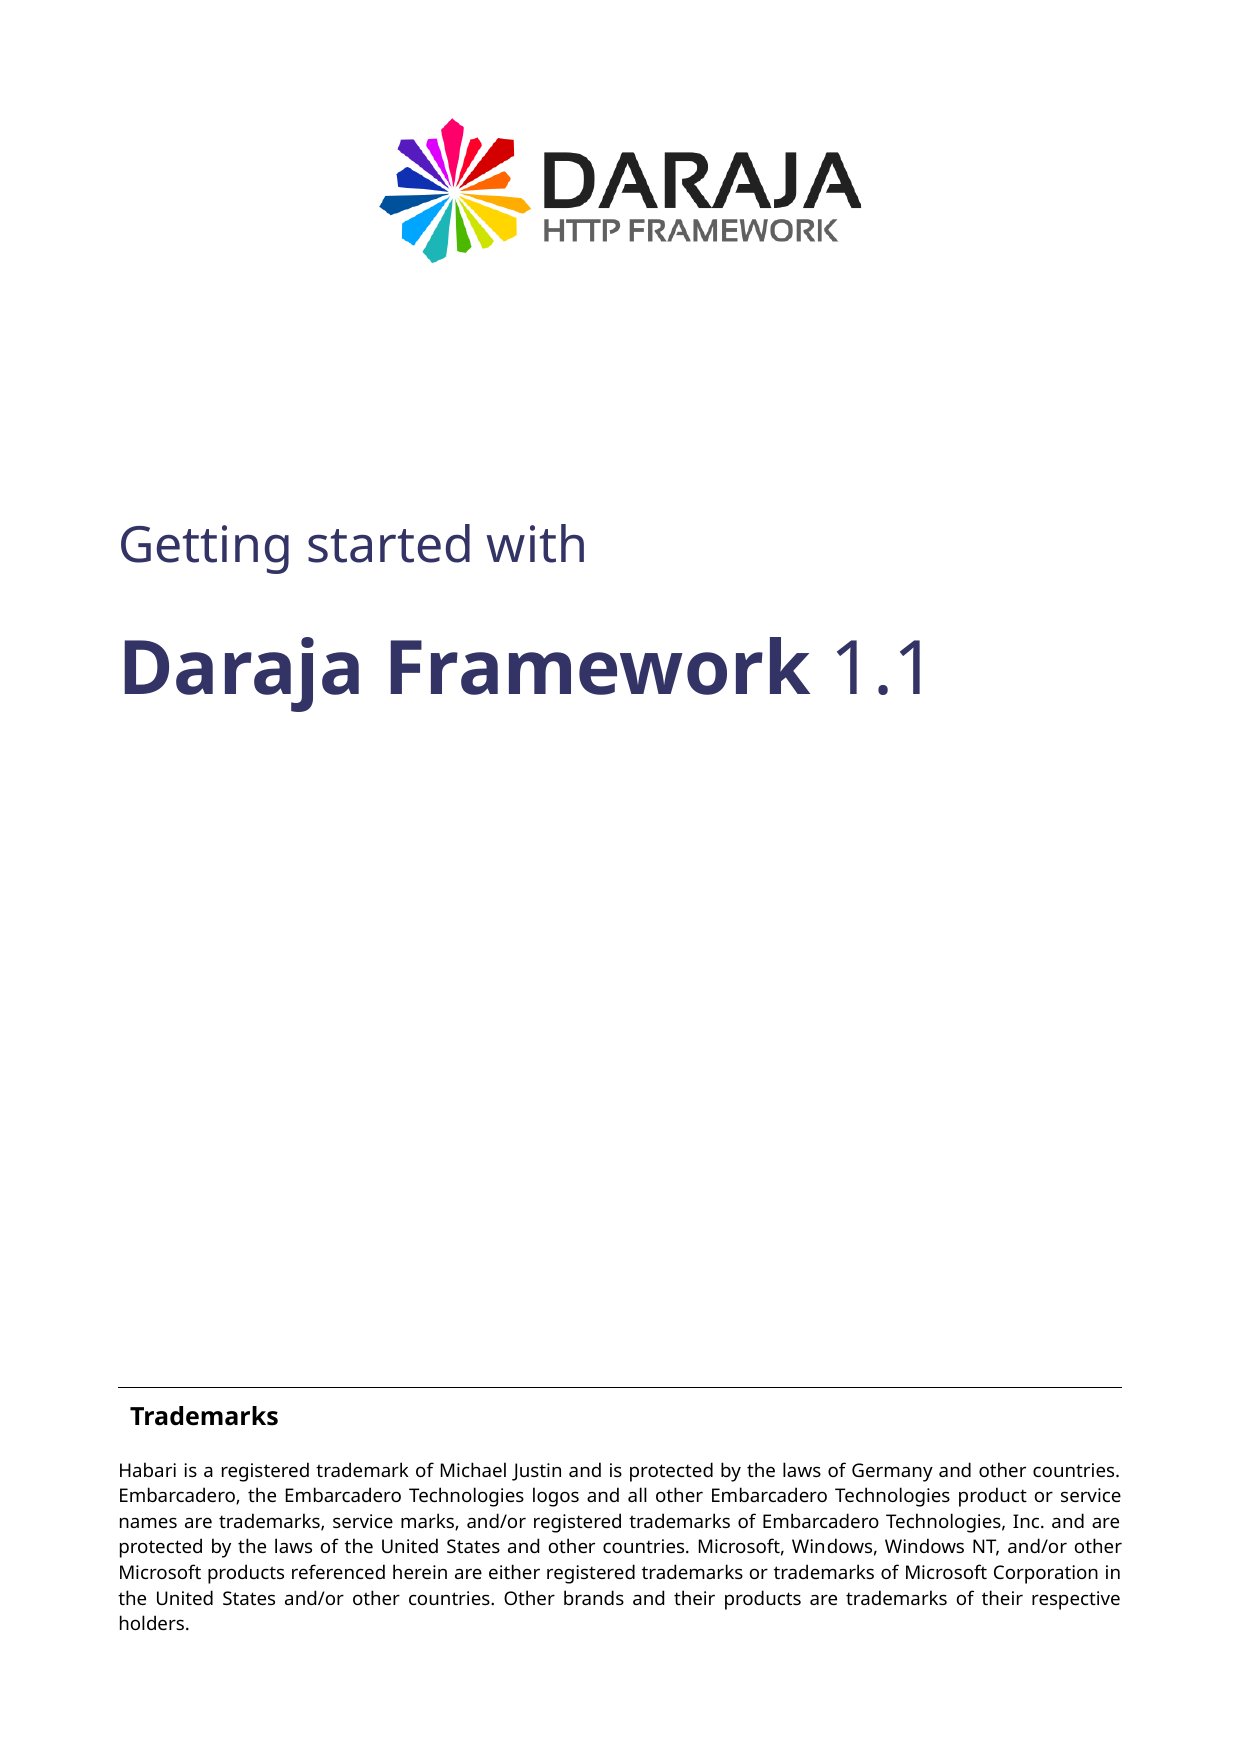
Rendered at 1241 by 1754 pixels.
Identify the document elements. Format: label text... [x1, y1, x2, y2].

picture [379, 118, 862, 263]
title Getting started with [118, 509, 1122, 577]
title Daraja Framework 1.1 [118, 614, 1122, 716]
